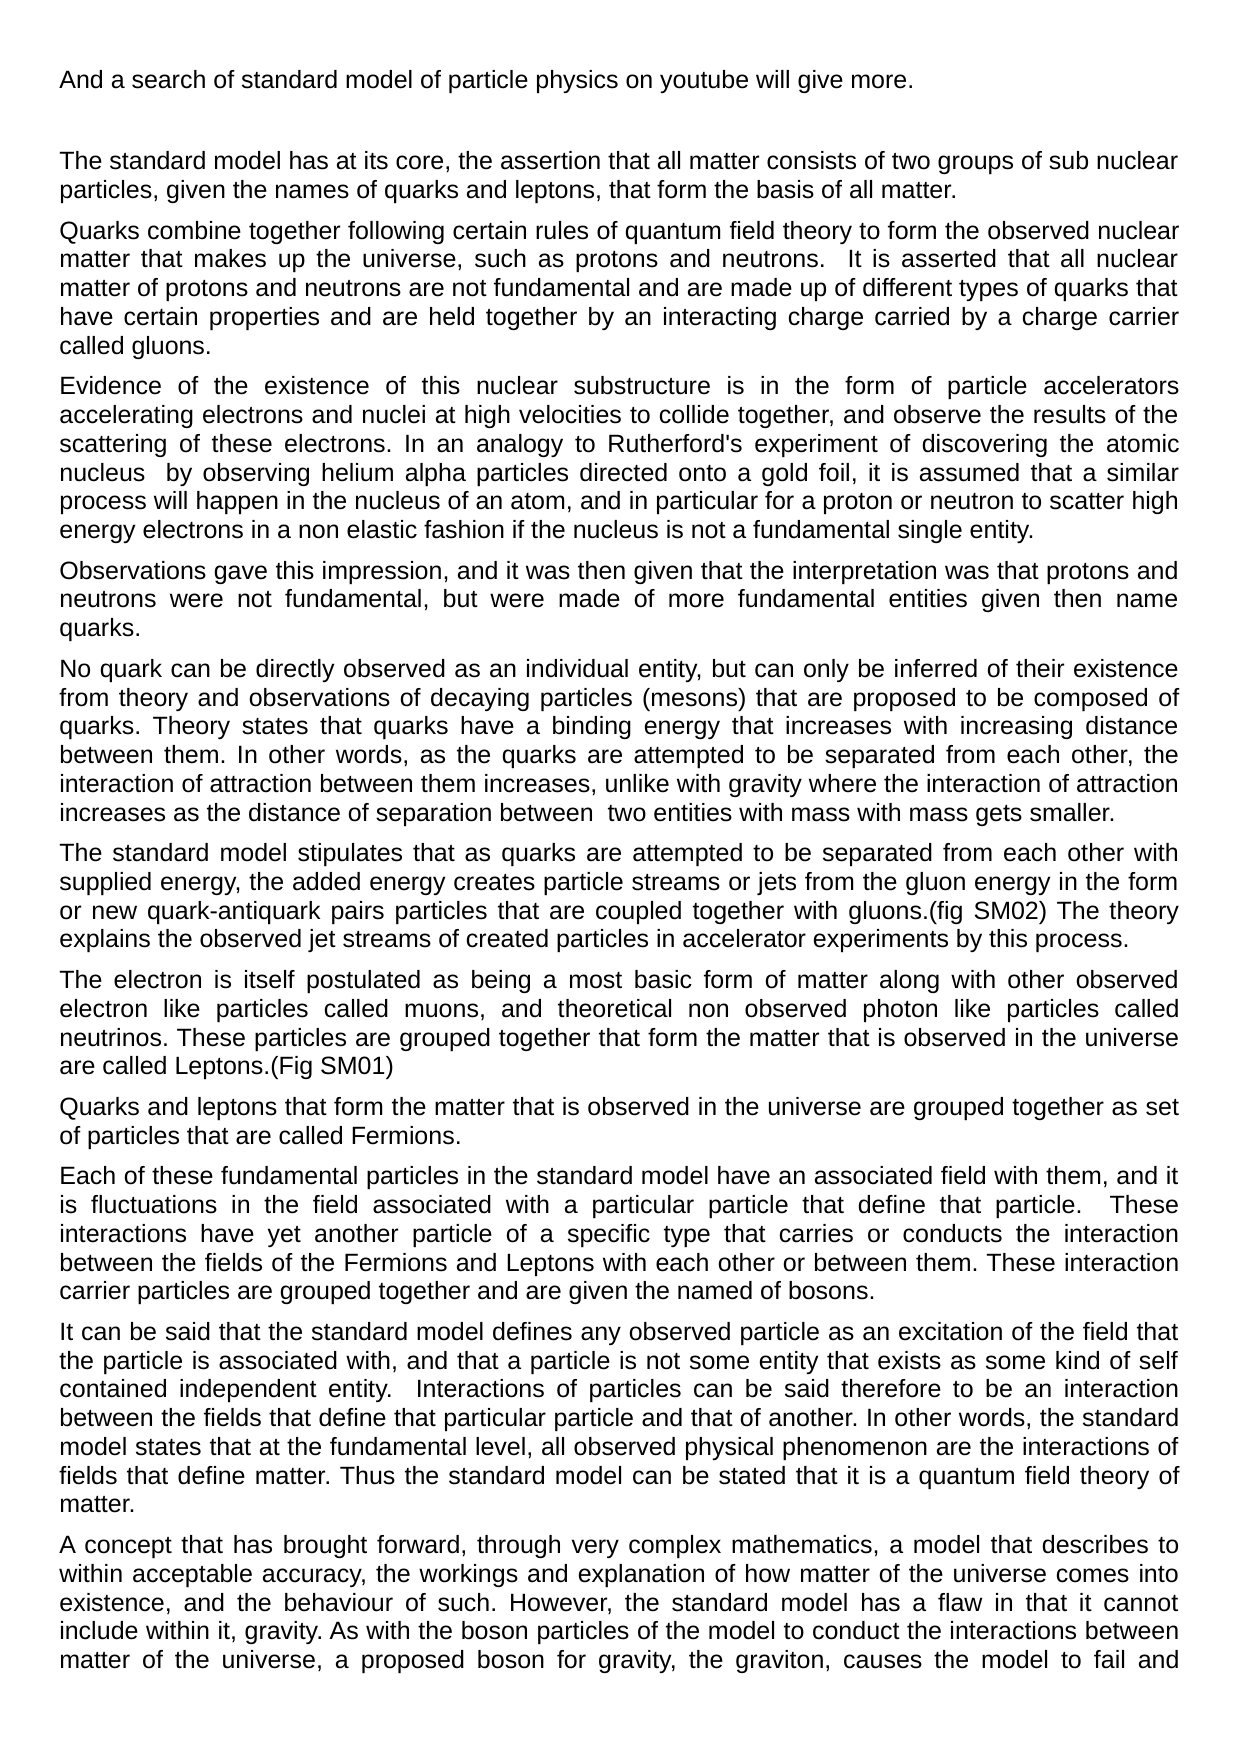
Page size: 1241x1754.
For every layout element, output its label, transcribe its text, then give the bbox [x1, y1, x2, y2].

text The electron is itself postulated as being a most basic form of matter along with other observed electron like particles called muons, and theoretical non observed photon like particles called neutrinos. These particles are grouped together that form the matter that is observed in the universe are called Leptons.(Fig SM01) [59, 965, 1181, 1080]
text The standard model stipulates that as quarks are attempted to be separated from each other with supplied energy, the added energy creates particle streams or jets from the gluon energy in the form or new quark-antiquark pairs particles that are coupled together with gluons.(fig SM02) The theory explains the observed jet streams of created particles in accelerator experiments by this process. [59, 838, 1181, 953]
text Quarks combine together following certain rules of quantum field theory to form the observed nuclear matter that makes up the universe, such as protons and neutrons. It is asserted that all nuclear matter of protons and neutrons are not fundamental and are made up of different types of quarks that have certain properties and are held together by an interacting charge carried by a charge carrier called gluons. [59, 216, 1181, 359]
text Quarks and leptons that form the matter that is observed in the universe are grouped together as set of particles that are called Fermions. [59, 1092, 1181, 1149]
text Each of these fundamental particles in the standard model have an associated field with them, and it is fluctuations in the field associated with a particular particle that define that particle. These interactions have yet another particle of a specific type that carries or conducts the interaction between the fields of the Fermions and Leptons with each other or between them. These interaction carrier particles are grouped together and are given the named of bosons. [59, 1161, 1181, 1305]
text The standard model has at its core, the assertion that all matter consists of two groups of sub nuclear particles, given the names of quarks and leptons, that form the basis of all matter. [59, 146, 1181, 204]
text Observations gave this impression, and it was then given that the interpretation was that protons and neutrons were not fundamental, but were made of more fundamental entities given then name quarks. [59, 556, 1181, 642]
text No quark can be directly observed as an individual entity, but can only be inferred of their existence from theory and observations of decaying particles (mesons) that are proposed to be composed of quarks. Theory states that quarks have a binding energy that increases with increasing distance between them. In other words, as the quarks are attempted to be separated from each other, the interaction of attraction between them increases, unlike with gravity where the interaction of attraction increases as the distance of separation between two entities with mass with mass gets smaller. [59, 654, 1181, 826]
text It can be said that the standard model defines any observed particle as an excitation of the field that the particle is associated with, and that a particle is not some entity that exists as some kind of self contained independent entity. Interactions of particles can be said therefore to be an interaction between the fields that define that particular particle and that of another. In other words, the standard model states that at the fundamental level, all observed physical phenomenon are the interactions of fields that define matter. Thus the standard model can be stated that it is a quantum field theory of matter. [59, 1317, 1181, 1518]
text And a search of standard model of particle physics on youtube will give more. [59, 65, 1181, 94]
text Evidence of the existence of this nuclear substructure is in the form of particle accelerators accelerating electrons and nuclei at high velocities to collide together, and observe the results of the scattering of these electrons. In an analogy to Rutherford's experiment of discovering the atomic nucleus by observing helium alpha particles directed onto a gold foil, it is assumed that a similar process will happen in the nucleus of an atom, and in particular for a proton or neutron to scatter high energy electrons in a non elastic fashion if the nucleus is not a fundamental single entity. [59, 371, 1181, 544]
text A concept that has brought forward, through very complex mathematics, a model that describes to within acceptable accuracy, the workings and explanation of how matter of the universe comes into existence, and the behaviour of such. However, the standard model has a flaw in that it cannot include within it, gravity. As with the boson particles of the model to conduct the interactions between matter of the universe, a proposed boson for gravity, the graviton, causes the model to fail and [59, 1530, 1181, 1674]
